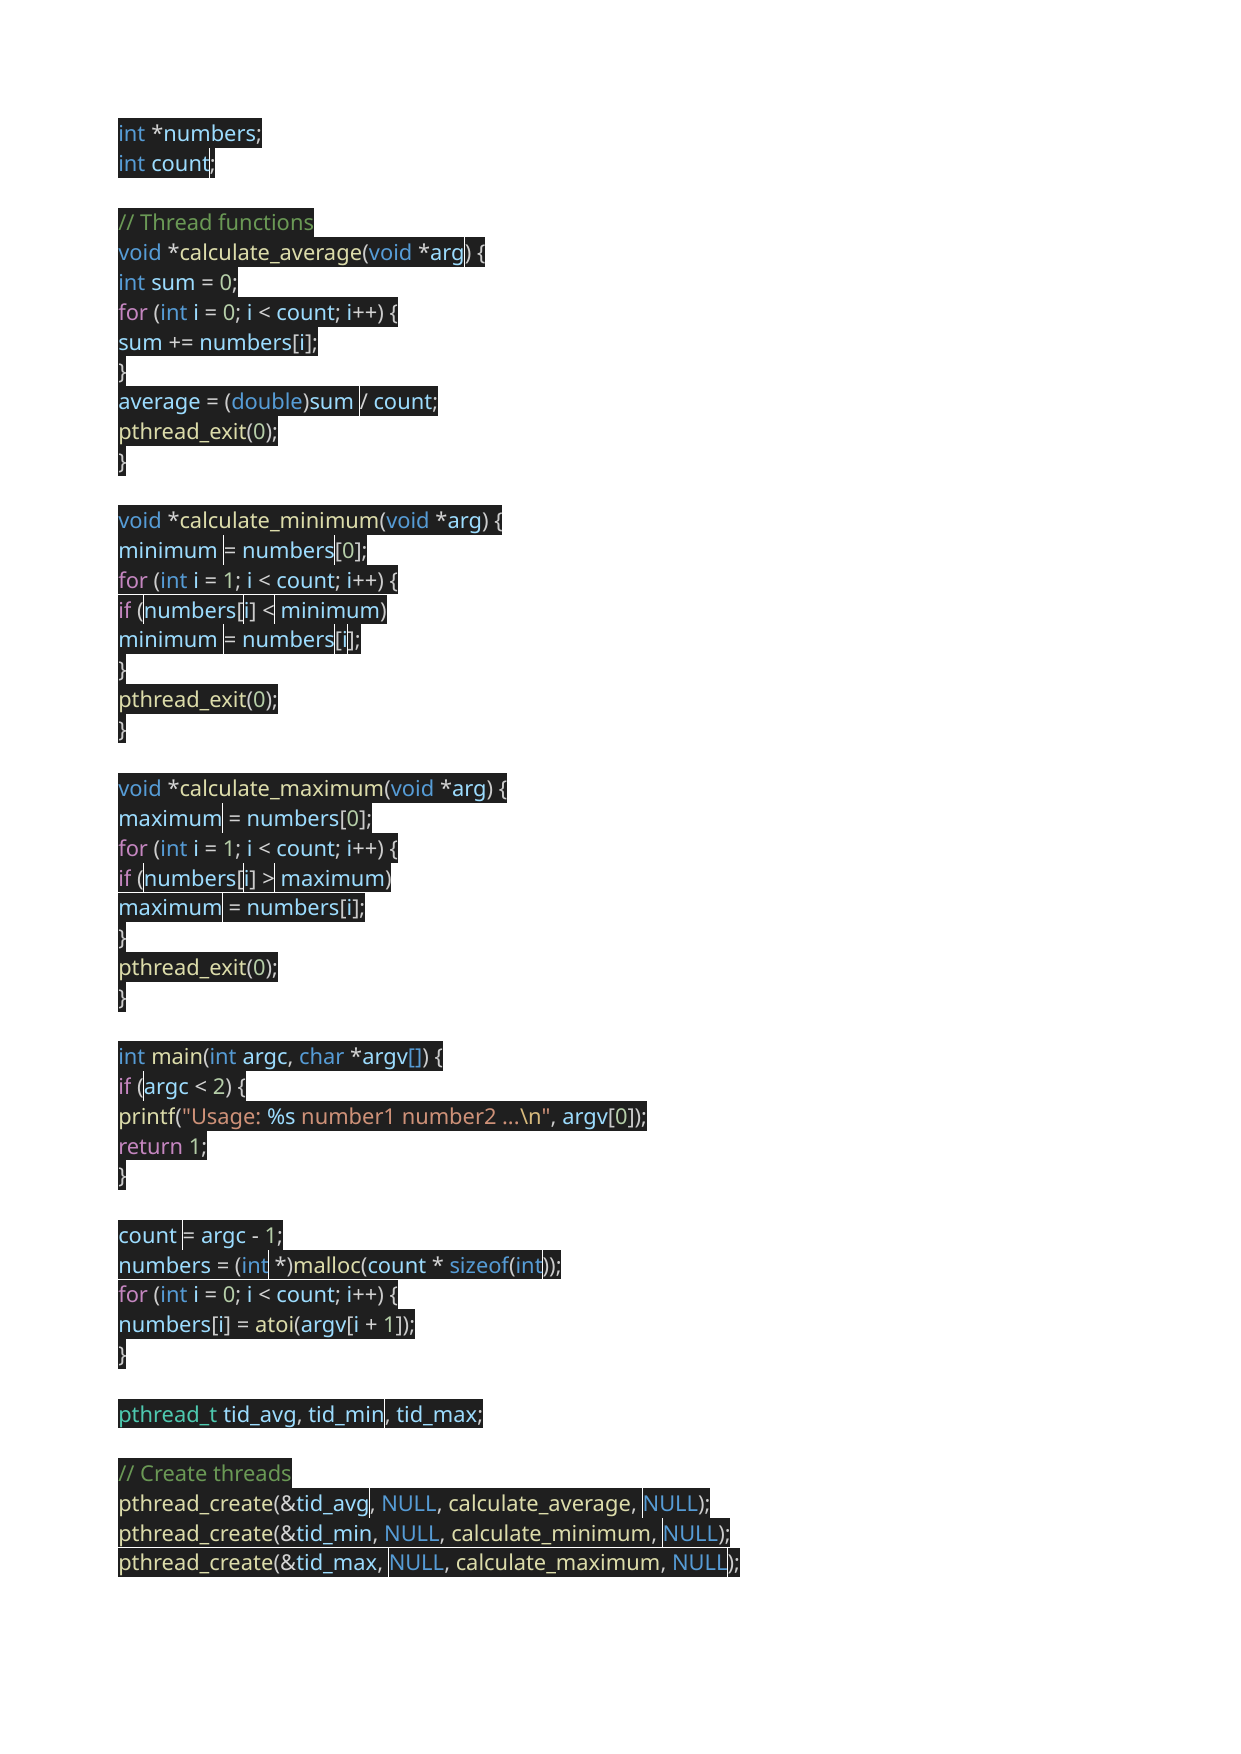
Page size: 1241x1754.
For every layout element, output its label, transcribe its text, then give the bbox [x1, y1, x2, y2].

text for (int i = 1; i < count; i++) { [118, 565, 1122, 594]
text pthread_create(&tid_max, NULL, calculate_maximum, NULL); [118, 1547, 1122, 1577]
text maximum = numbers[0]; [118, 803, 1122, 833]
text pthread_exit(0); [118, 952, 1122, 982]
text void *calculate_maximum(void *arg) { [118, 773, 1122, 803]
text count = argc - 1; [118, 1220, 1122, 1250]
text } [118, 356, 1122, 386]
text if (numbers[i] < minimum) [118, 594, 1122, 624]
text } [118, 922, 1122, 952]
text } [118, 982, 1122, 1012]
text pthread_t tid_avg, tid_min, tid_max; [118, 1398, 1122, 1428]
text numbers = (int *)malloc(count * sizeof(int)); [118, 1250, 1122, 1279]
text for (int i = 0; i < count; i++) { [118, 297, 1122, 327]
text // Create threads [118, 1458, 1122, 1488]
text pthread_create(&tid_avg, NULL, calculate_average, NULL); [118, 1488, 1122, 1518]
text for (int i = 1; i < count; i++) { [118, 833, 1122, 863]
text } [118, 714, 1122, 743]
text void *calculate_minimum(void *arg) { [118, 505, 1122, 535]
text sum += numbers[i]; [118, 327, 1122, 356]
text printf("Usage: %s number1 number2 ...\n", argv[0]); [118, 1101, 1122, 1131]
text numbers[i] = atoi(argv[i + 1]); [118, 1309, 1122, 1339]
text void *calculate_average(void *arg) { [118, 237, 1122, 267]
text if (numbers[i] > maximum) [118, 863, 1122, 892]
text pthread_exit(0); [118, 416, 1122, 446]
text // Thread functions [118, 207, 1122, 237]
text int *numbers; [118, 118, 1122, 148]
text minimum = numbers[0]; [118, 535, 1122, 565]
text if (argc < 2) { [118, 1071, 1122, 1101]
text int count; [118, 148, 1122, 178]
text } [118, 446, 1122, 476]
text pthread_exit(0); [118, 684, 1122, 714]
text return 1; [118, 1131, 1122, 1160]
text maximum = numbers[i]; [118, 892, 1122, 922]
text } [118, 1339, 1122, 1369]
text minimum = numbers[i]; [118, 624, 1122, 654]
text pthread_create(&tid_min, NULL, calculate_minimum, NULL); [118, 1518, 1122, 1547]
text } [118, 1160, 1122, 1190]
text int main(int argc, char *argv[]) { [118, 1041, 1122, 1071]
text average = (double)sum / count; [118, 386, 1122, 416]
text } [118, 654, 1122, 684]
text for (int i = 0; i < count; i++) { [118, 1279, 1122, 1309]
text int sum = 0; [118, 267, 1122, 297]
